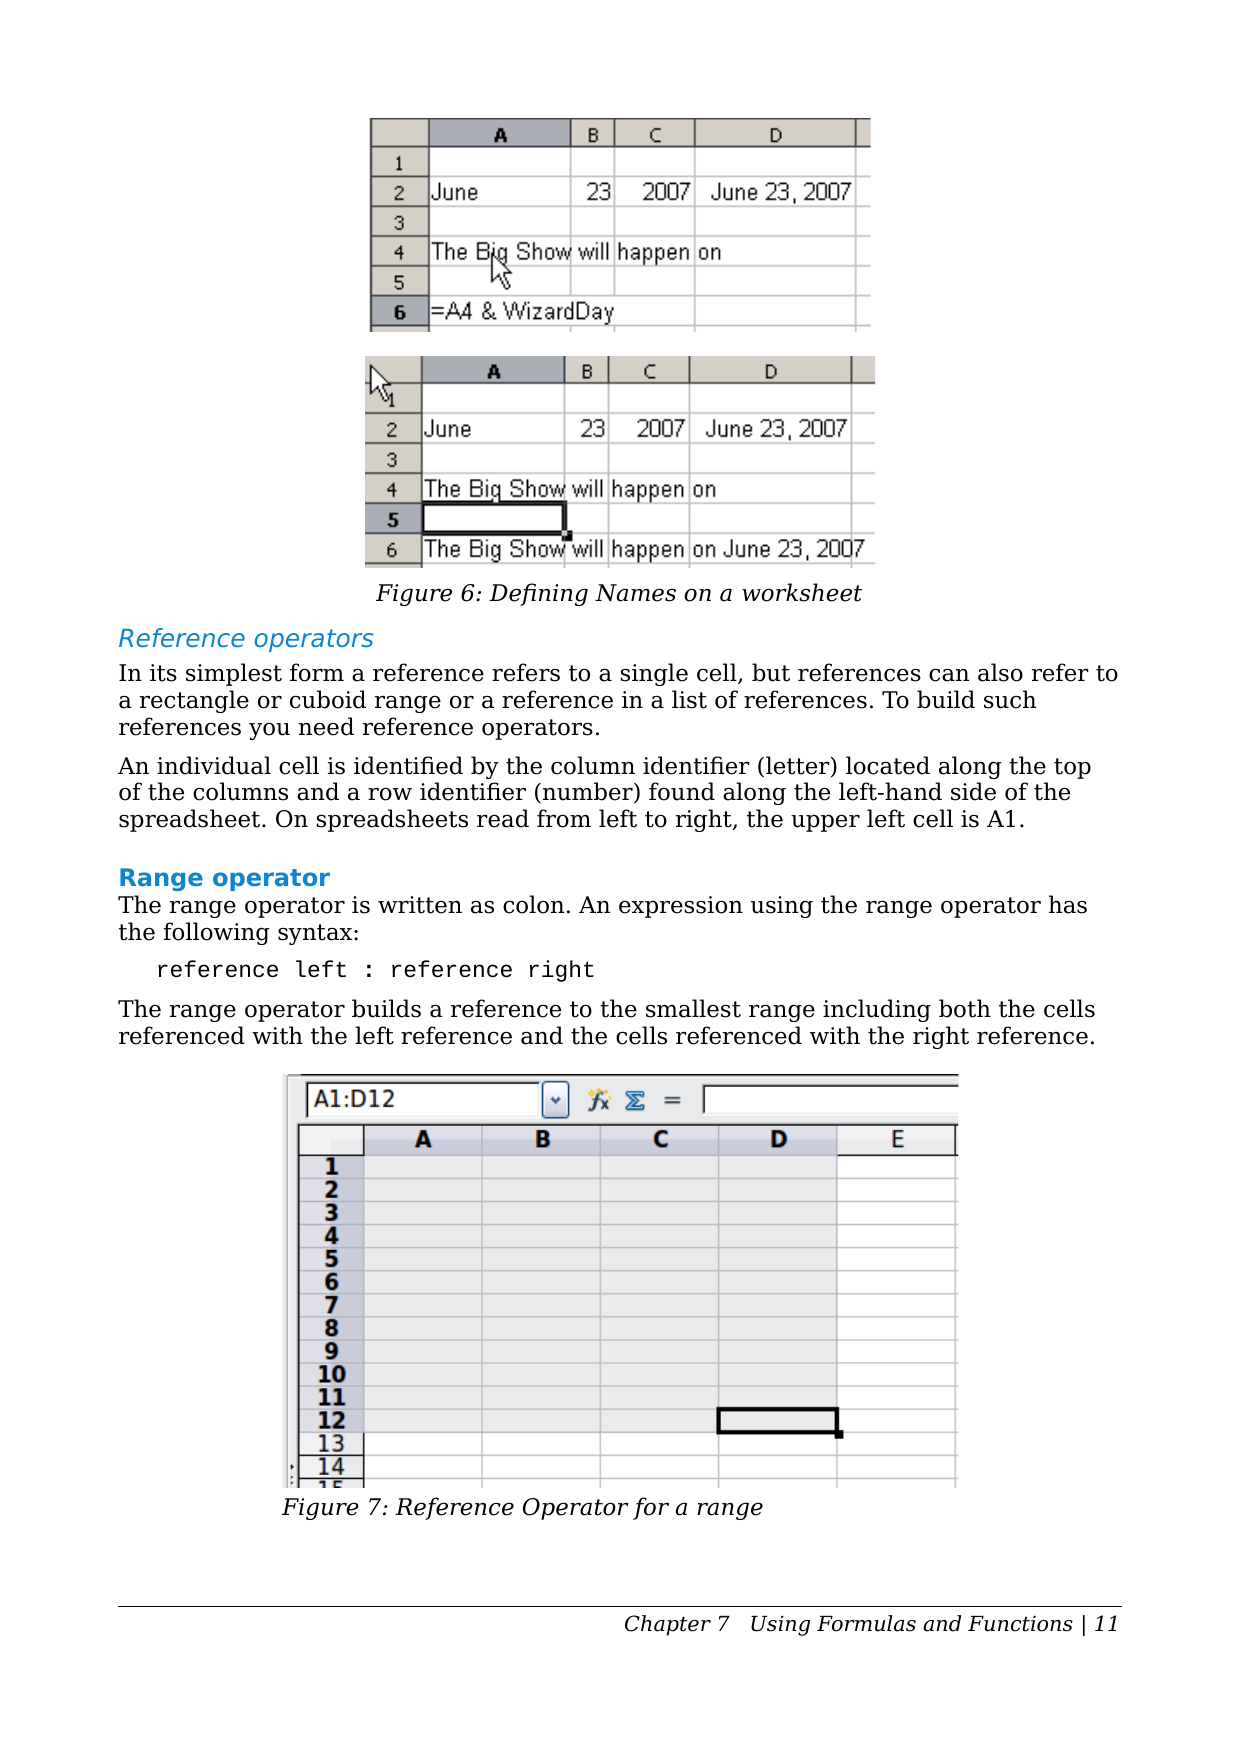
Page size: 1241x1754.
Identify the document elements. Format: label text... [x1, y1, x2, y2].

picture [282, 1074, 959, 1488]
text In its simplest form a reference refers to a single cell, but references can also refer to a rectangle or cuboid range or a reference in a list of references. To build such references you need reference operators. [118, 660, 1122, 740]
picture [369, 118, 871, 332]
text The range operator builds a reference to the smallest range including both the cells referenced with the left reference and the cells referenced with the right reference. [118, 996, 1122, 1049]
text An individual cell is identified by the column identifier (letter) located along the top of the columns and a row identifier (number) found along the left-hand side of the spreadsheet. On spreadsheets read from left to right, the upper left cell is A1. [118, 753, 1122, 833]
text The range operator is written as colon. An expression using the range operator has the following syntax: [118, 892, 1122, 945]
subtitle Range operator [118, 864, 1122, 892]
text Figure 7: Reference Operator for a range [282, 1494, 958, 1520]
picture [365, 356, 876, 568]
text Figure 6: Defining Names on a worksheet [118, 580, 1122, 606]
subtitle Reference operators [118, 625, 1122, 654]
text reference left : reference right [156, 958, 1122, 984]
